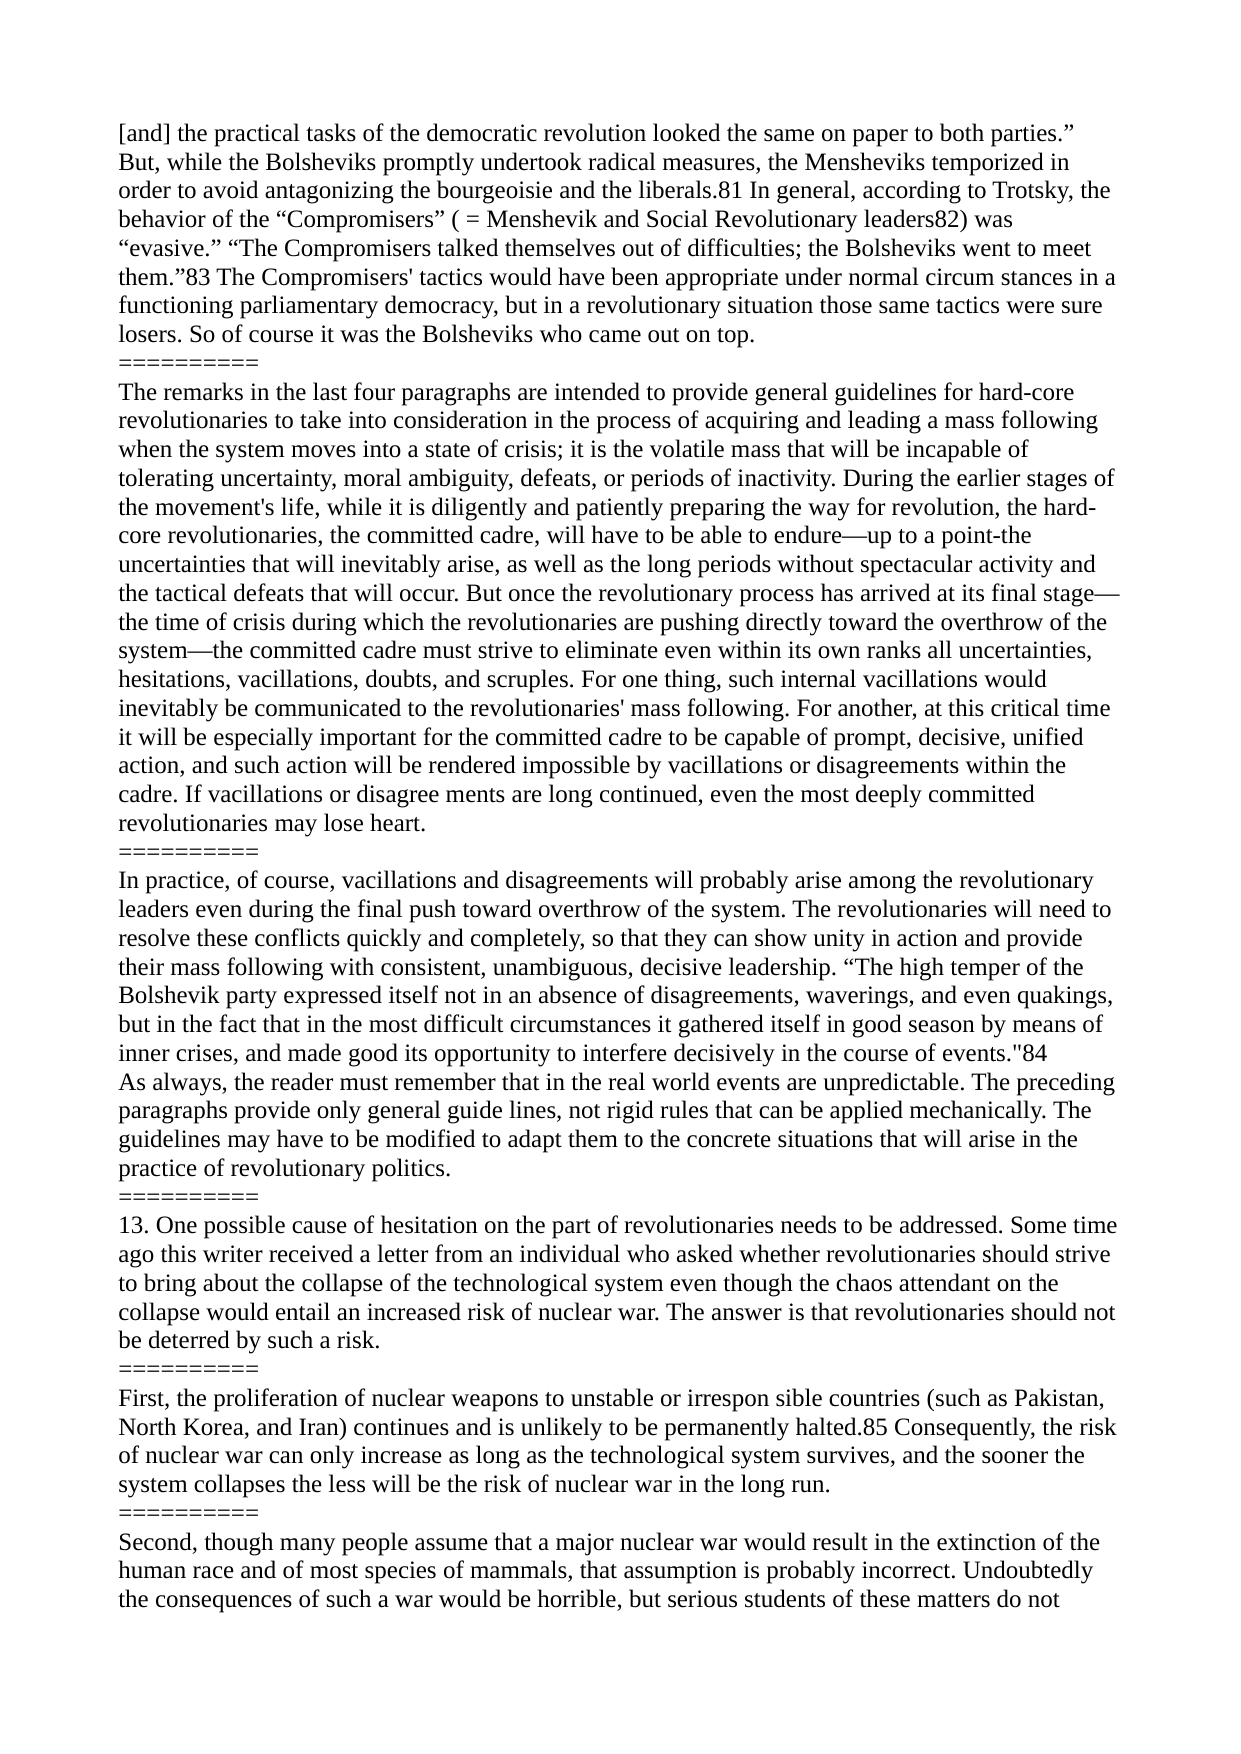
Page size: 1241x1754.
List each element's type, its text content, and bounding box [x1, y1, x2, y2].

text ========== [118, 348, 1122, 377]
text In practice, of course, vacillations and disagreements will probably arise among the revolutionary leaders even during the final push toward overthrow of the system. The revolutionaries will need to resolve these conflicts quickly and completely, so that they can show unity in action and provide their mass following with consistent, unambiguous, decisive leadership. “The high temper of the Bolshevik party expressed itself not in an absence of disagreements, waverings, and even quakings, but in the fact that in the most difficult circumstances it gathered itself in good season by means of inner crises, and made good its opportunity to interfere decisively in the course of events."84 [118, 866, 1122, 1067]
text Second, though many people assume that a major nuclear war would result in the extinction of the human race and of most species of mammals, that assumption is probably incorrect. Undoubtedly the consequences of such a war would be horrible, but serious students of these matters do not [118, 1527, 1122, 1613]
text The remarks in the last four paragraphs are intended to provide general guidelines for hard-core revolutionaries to take into consideration in the process of acquiring and leading a mass following when the system moves into a state of crisis; it is the volatile mass that will be incapable of tolerating uncertainty, moral ambiguity, defeats, or periods of inactivity. During the earlier stages of the movement's life, while it is diligently and patiently preparing the way for revolution, the hard-core revolutionaries, the committed cadre, will have to be able to endure—up to a point-the uncertainties that will inevitably arise, as well as the long periods without spectacular activity and the tactical defeats that will occur. But once the revolutionary process has arrived at its final stage—the time of crisis during which the revolutionaries are pushing directly toward the overthrow of the system—the committed cadre must strive to eliminate even within its own ranks all uncertainties, hesitations, vacillations, doubts, and scruples. For one thing, such internal vacillations would inevitably be communicated to the revolutionaries' mass following. For another, at this critical time it will be especially important for the committed cadre to be capable of prompt, decisive, unified action, and such action will be rendered impossible by vacillations or disagreements within the cadre. If vacillations or disagree ments are long continued, even the most deeply committed revolutionaries may lose heart. [118, 377, 1122, 837]
text ========== [118, 1498, 1122, 1527]
text ========== [118, 837, 1122, 866]
text As always, the reader must remember that in the real world events are unpredictable. The preceding paragraphs provide only general guide lines, not rigid rules that can be applied mechanically. The guidelines may have to be modified to adapt them to the concrete situations that will arise in the practice of revolutionary politics. [118, 1067, 1122, 1182]
text 13. One possible cause of hesitation on the part of revolutionaries needs to be addressed. Some time ago this writer received a letter from an individual who asked whether revolutionaries should strive to bring about the collapse of the technological system even though the chaos attendant on the collapse would entail an increased risk of nuclear war. The answer is that revolutionaries should not be deterred by such a risk. [118, 1211, 1122, 1354]
text First, the proliferation of nuclear weapons to unstable or irrespon sible countries (such as Pakistan, North Korea, and Iran) continues and is unlikely to be permanently halted.85 Consequently, the risk of nuclear war can only increase as long as the technological system survives, and the sooner the system collapses the less will be the risk of nuclear war in the long run. [118, 1383, 1122, 1498]
text ========== [118, 1182, 1122, 1211]
text ========== [118, 1354, 1122, 1383]
text [and] the practical tasks of the democratic revolution looked the same on paper to both parties.” But, while the Bolsheviks promptly undertook radical measures, the Mensheviks temporized in order to avoid antagonizing the bourgeoisie and the liberals.81 In general, according to Trotsky, the behavior of the “Compromisers” ( = Menshevik and Social Revolutionary leaders82) was “evasive.” “The Compromisers talked themselves out of difficulties; the Bolsheviks went to meet them.”83 The Compromisers' tactics would have been appropriate under normal circum stances in a functioning parliamentary democracy, but in a revolutionary situation those same tactics were sure losers. So of course it was the Bolsheviks who came out on top. [118, 118, 1122, 348]
